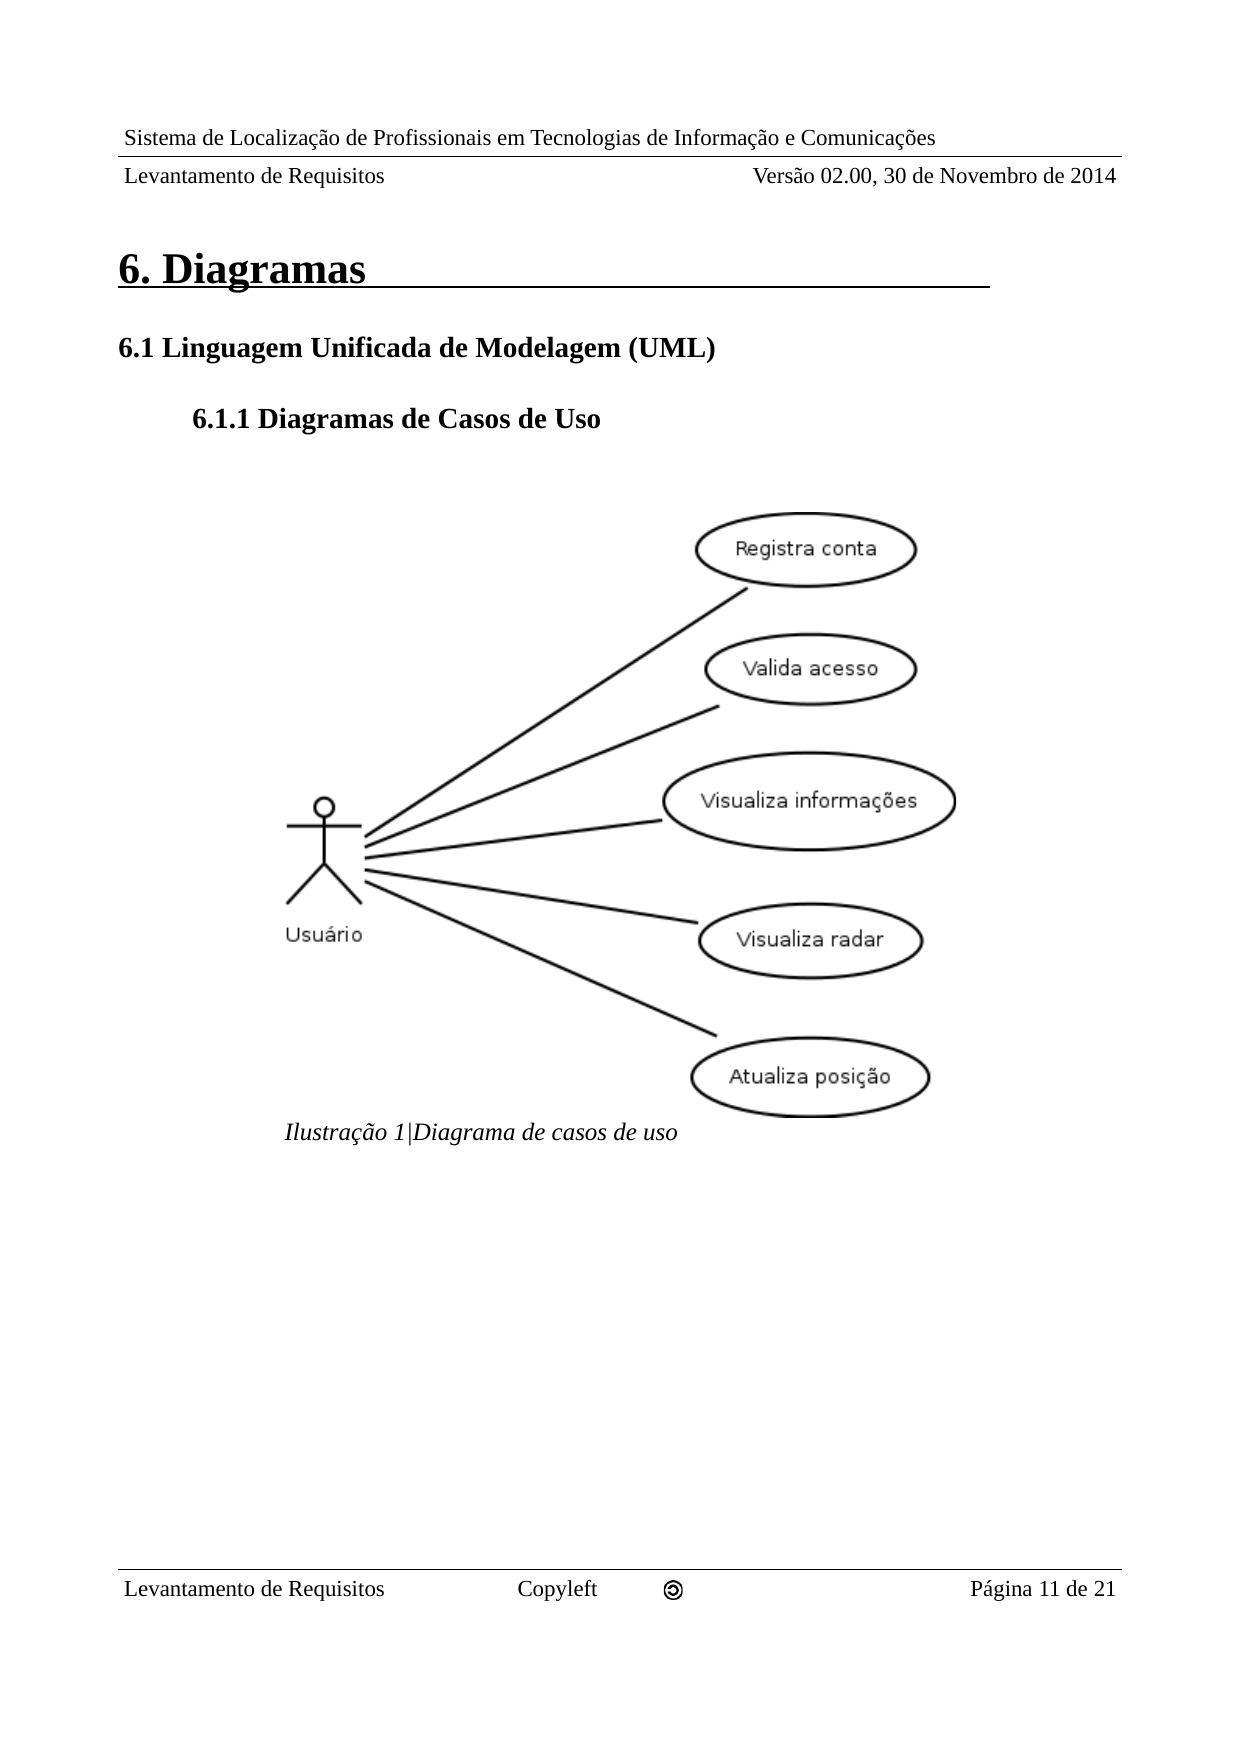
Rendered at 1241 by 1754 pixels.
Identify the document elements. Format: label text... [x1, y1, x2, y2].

text Ilustração 1|Diagrama de casos de uso [284, 1118, 956, 1146]
subtitle 6. Diagramas [118, 242, 1122, 292]
picture [284, 512, 957, 1118]
picture [663, 1580, 683, 1600]
subtitle 6.1 Linguagem Unificada de Modelagem (UML) [118, 330, 1122, 363]
subtitle 6.1.1 Diagramas de Casos de Uso [118, 401, 1122, 434]
